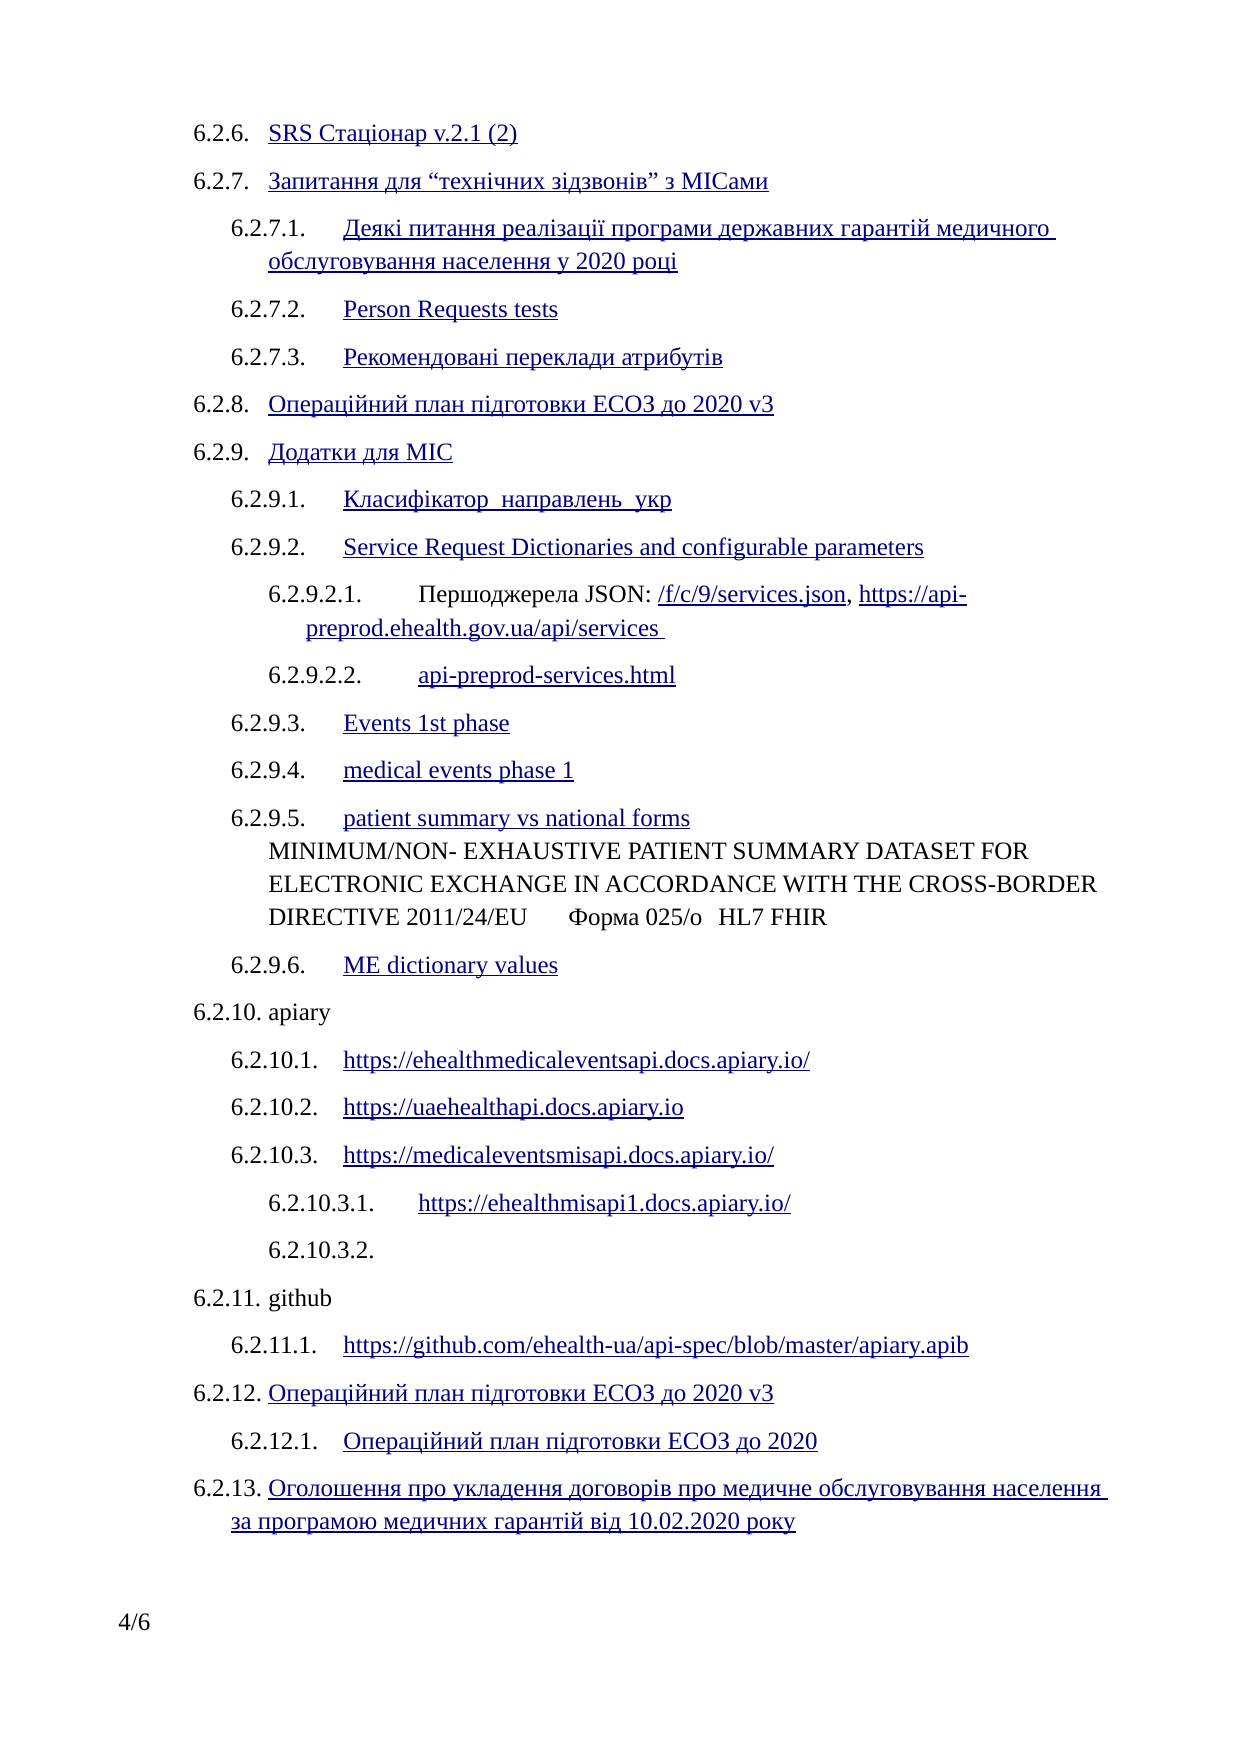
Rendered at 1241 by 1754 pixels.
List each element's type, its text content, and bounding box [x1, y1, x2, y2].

list Операційний план підготовки ЕСОЗ до 2020 v3 [193, 1378, 1122, 1407]
list github [193, 1283, 1122, 1312]
list api-preprod-services.html [268, 660, 1122, 689]
list https://ehealthmisapi1.docs.apiary.io/ [268, 1188, 1122, 1216]
list SRS Стаціонар v.2.1 (2) [193, 118, 1122, 147]
list apiary [193, 997, 1122, 1026]
list Оголошення про укладення договорів про медичне обслуговування населення за програмою медичних гарантій від 10.02.2020 року [193, 1473, 1122, 1535]
list Events 1st phase [231, 708, 1122, 737]
list ME dictionary values [231, 950, 1122, 978]
list patient summary vs national forms MINIMUM/NON- EXHAUSTIVE PATIENT SUMMARY DATASET FOR ELECTRONIC EXCHANGE IN ACCORDANCE WITH THE CROSS-BORDER DIRECTIVE 2011/24/EU Форма 025/о HL7 FHIR [231, 803, 1122, 931]
list Першоджерела JSON: /f/c/9/services.json, https://api-preprod.ehealth.gov.ua/api/services [268, 579, 1122, 641]
list Операційний план підготовки ЕСОЗ до 2020 v3 [193, 389, 1122, 418]
list https://uaehealthapi.docs.apiary.io [231, 1092, 1122, 1121]
list https://medicaleventsmisapi.docs.apiary.io/ [231, 1140, 1122, 1169]
list Рекомендовані переклади атрибутів [231, 342, 1122, 370]
list Класифікатор_направлень_укр [231, 484, 1122, 513]
list Запитання для “технічних зідзвонів” з МІСами [193, 166, 1122, 194]
list https://ehealthmedicaleventsapi.docs.apiary.io/ [231, 1045, 1122, 1074]
list Деякі питання реалізації програми державних гарантій медичного обслуговування населення у 2020 році [231, 213, 1122, 275]
list Person Requests tests [231, 294, 1122, 323]
list Додатки для МІС [193, 437, 1122, 466]
list medical events phase 1 [231, 755, 1122, 784]
list https://github.com/ehealth-ua/api-spec/blob/master/apiary.apib [231, 1331, 1122, 1359]
list Service Request Dictionaries and configurable parameters [231, 532, 1122, 561]
list Операційний план підготовки ЕСОЗ до 2020 [231, 1426, 1122, 1454]
